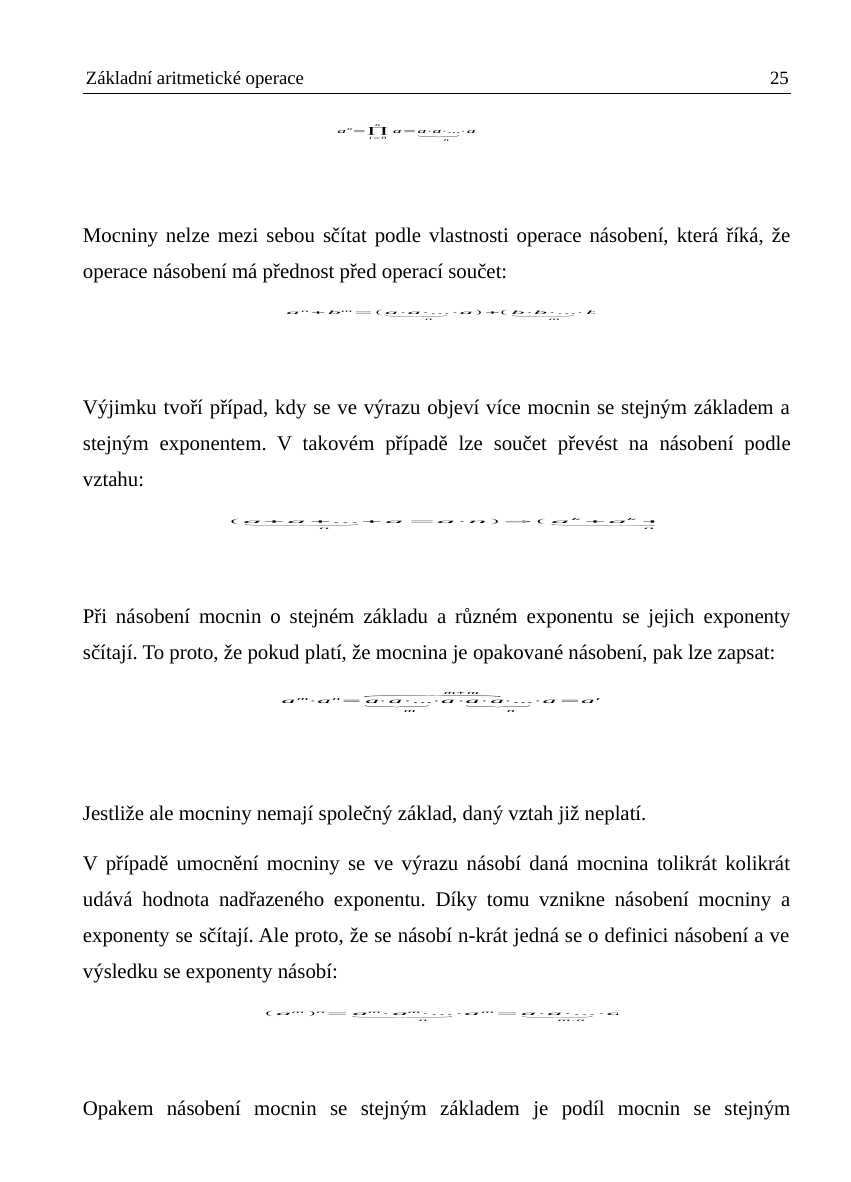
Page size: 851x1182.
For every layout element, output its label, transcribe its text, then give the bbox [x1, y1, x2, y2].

text Opakem násobení mocnin se stejným základem je podíl mocnin se stejným [83, 1096, 791, 1120]
text Výjimku tvoří případ, kdy se ve výrazu objeví více mocnin se stejným základem a stejným exponentem. V takovém případě lze součet převést na násobení podle vztahu: [83, 395, 791, 491]
text V případě umocnění mocniny se ve výrazu násobí daná mocnina tolikrát kolikrát udává hodnota nadřazeného exponentu. Díky tomu vznikne násobení mocniny a exponenty se sčítají. Ale proto, že se násobí n-krát jedná se o definici násobení a ve výsledku se exponenty násobí: [83, 851, 791, 983]
text Mocniny nelze mezi sebou sčítat podle vlastnosti operace násobení, která říká, že operace násobení má přednost před operací součet: [83, 222, 791, 283]
text Jestliže ale mocniny nemají společný základ, daný vztah již neplatí. [83, 801, 791, 824]
text Při násobení mocnin o stejném základu a různém exponentu se jejich exponenty sčítají. To proto, že pokud platí, že mocnina je opakované násobení, pak lze zapsat: [83, 604, 791, 664]
